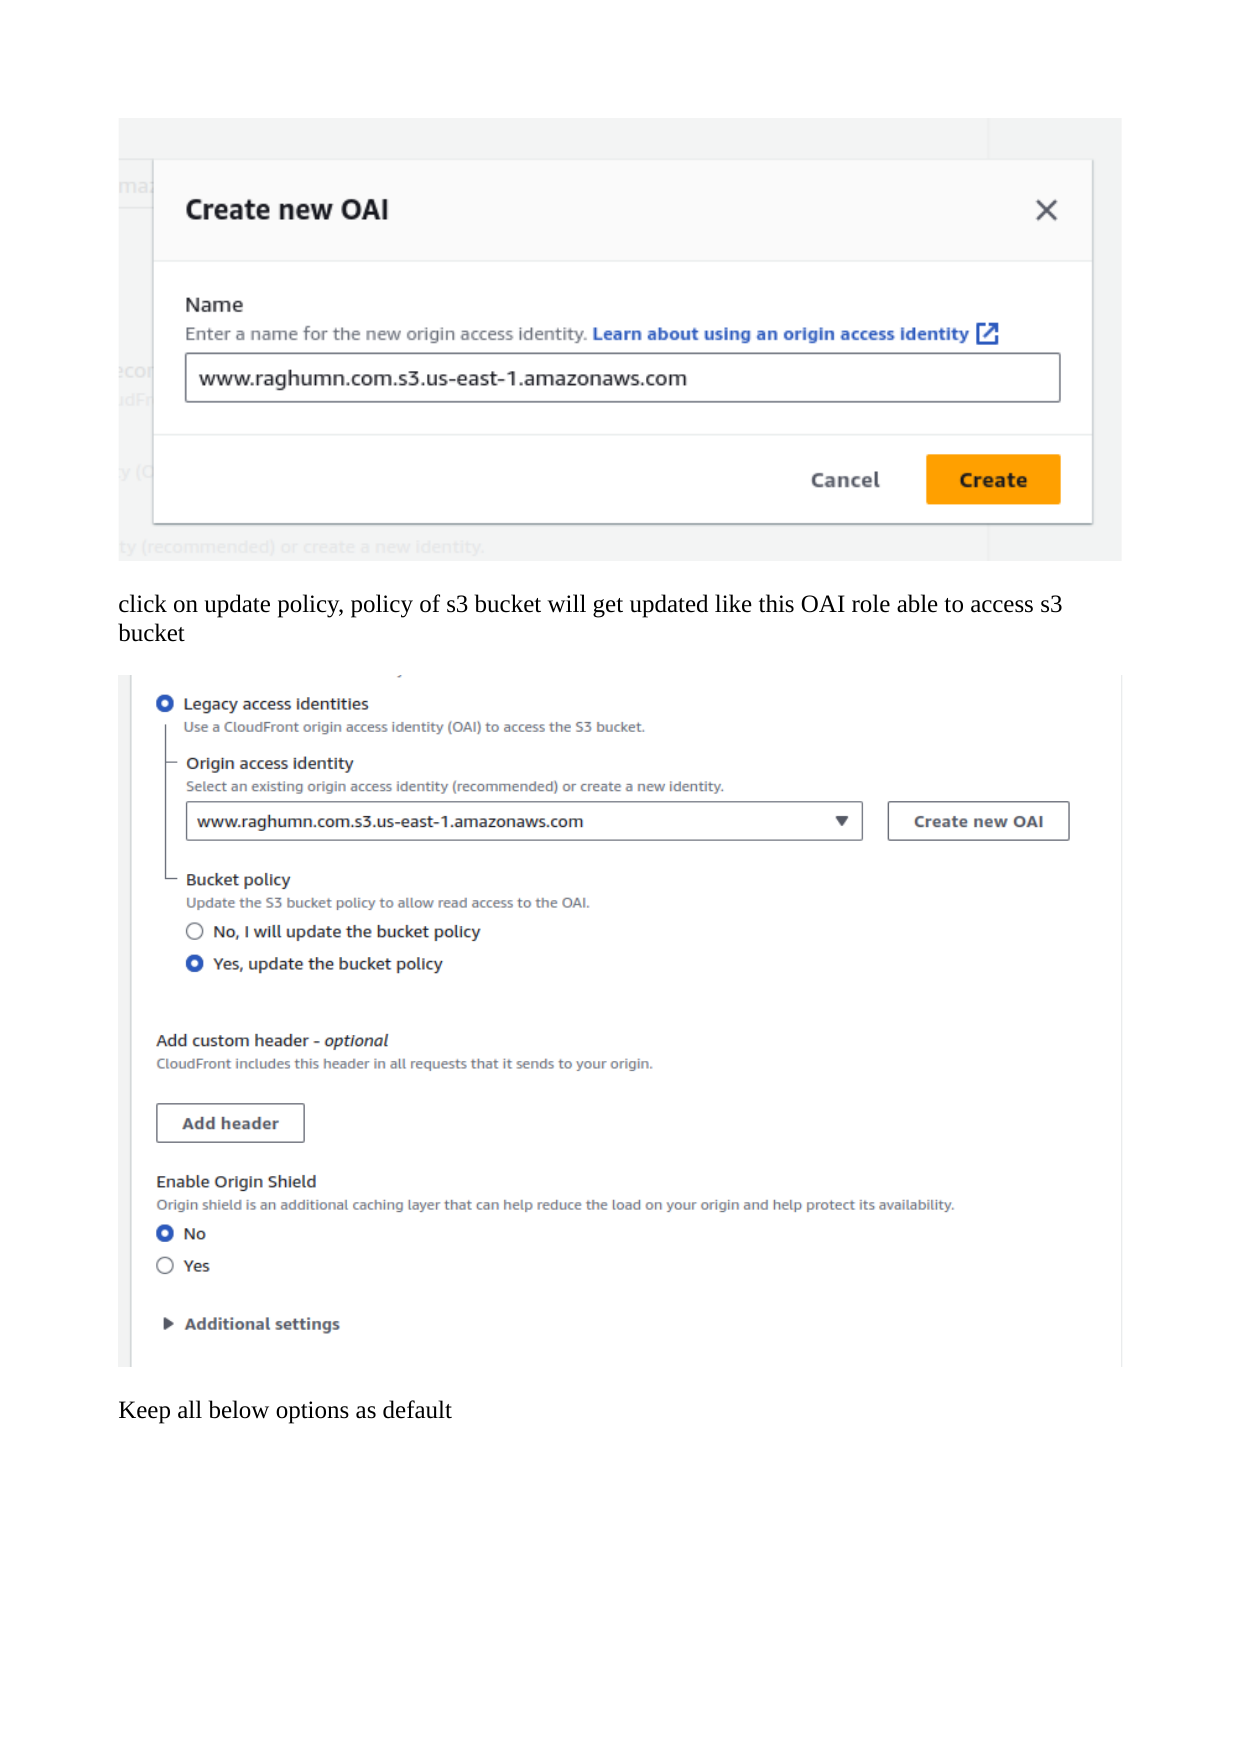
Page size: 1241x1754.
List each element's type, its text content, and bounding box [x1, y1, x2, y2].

text click on update policy, policy of s3 bucket will get updated like this OAI role able to access s3 bucket [118, 589, 1122, 647]
text Keep all below options as default [118, 1395, 1122, 1424]
picture [118, 118, 1122, 561]
picture [118, 675, 1123, 1367]
